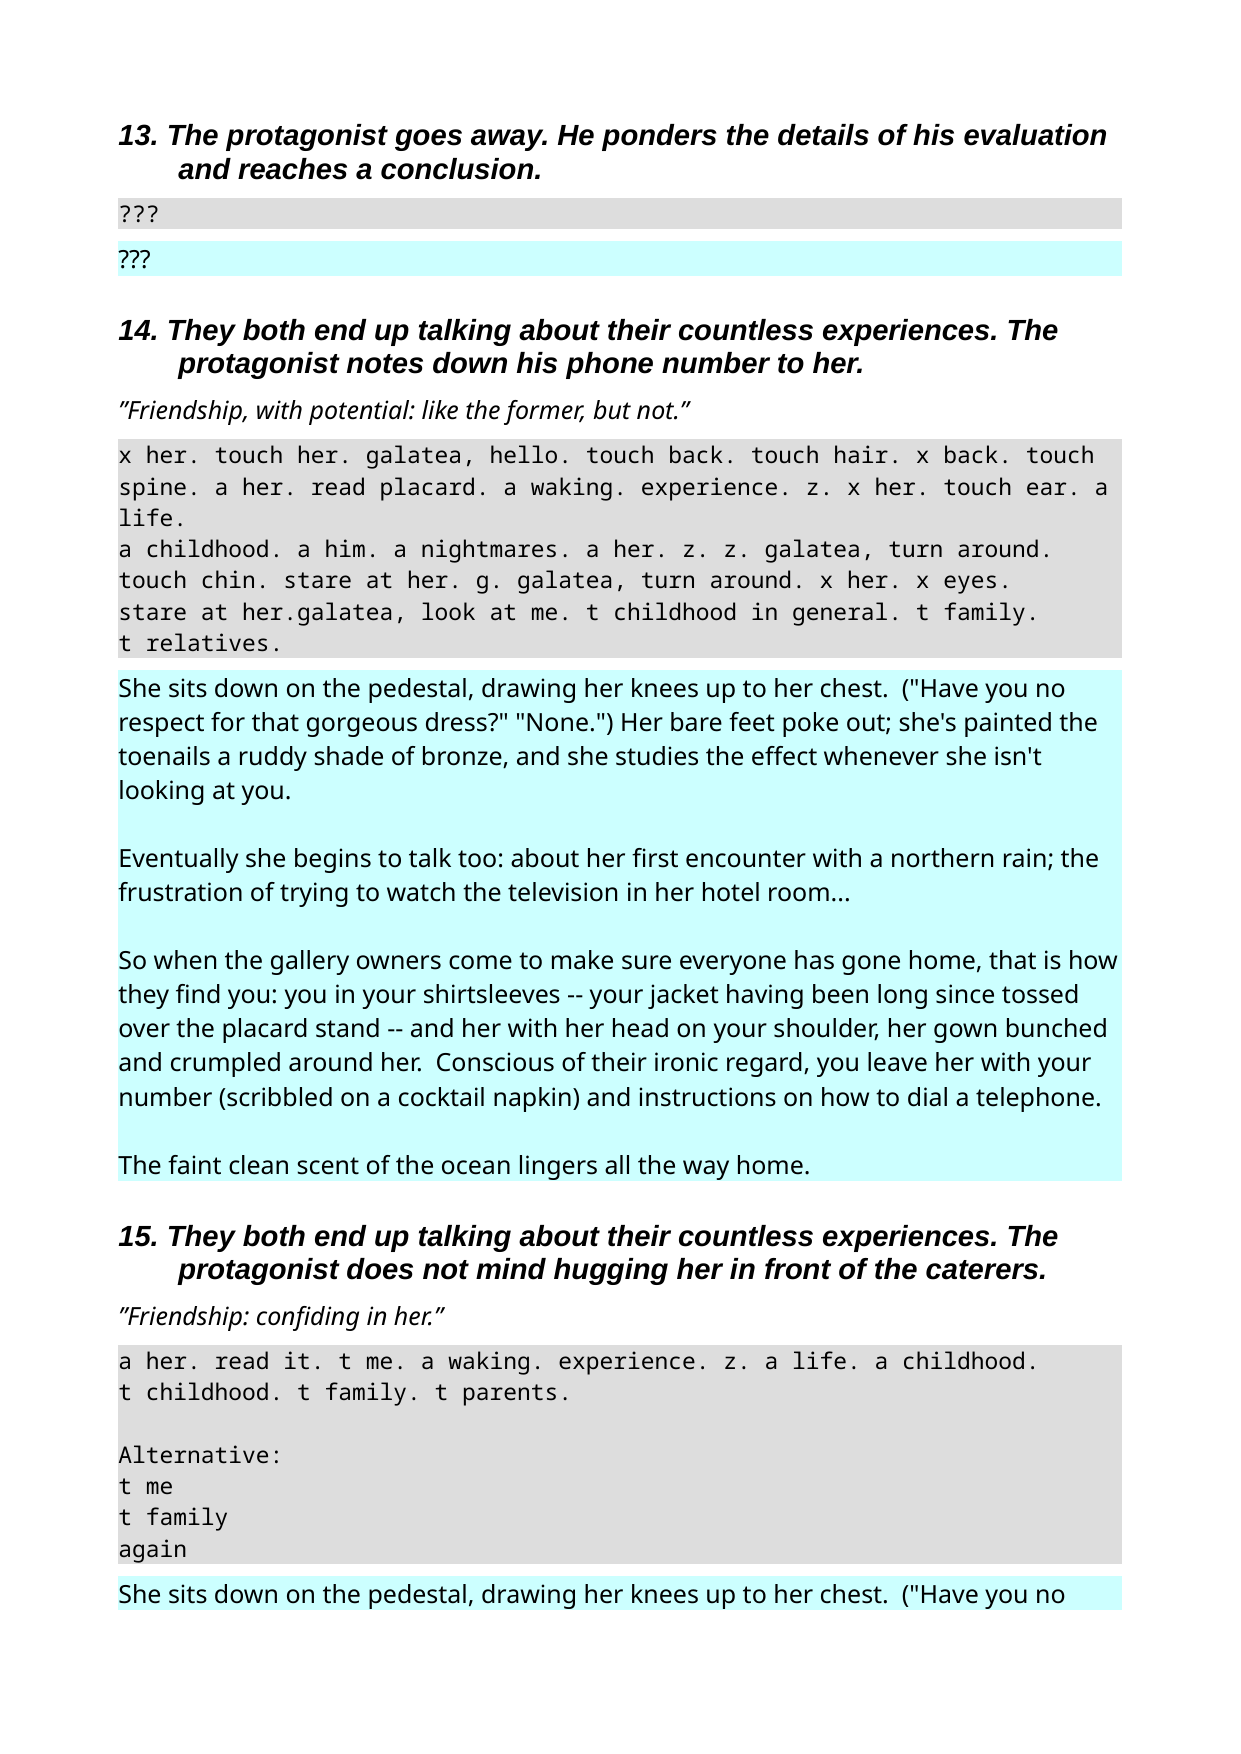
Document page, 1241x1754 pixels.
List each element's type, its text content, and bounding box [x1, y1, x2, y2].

subtitle 15. They both end up talking about their countless experiences. The protagonist does not mind hugging her in front of the caterers. [118, 1219, 1122, 1286]
text She sits down on the pedestal, drawing her knees up to her chest. ("Have you no [118, 1576, 1122, 1610]
text ”Friendship: confiding in her.” [118, 1298, 1122, 1332]
subtitle 14. They both end up talking about their countless experiences. The protagonist notes down his phone number to her. [118, 313, 1122, 380]
text ??? [118, 241, 1122, 276]
text x her. touch her. galatea, hello. touch back. touch hair. x back. touch spine. a her. read placard. a waking. experience. z. x her. touch ear. a life. a childhood. a him. a nightmares. a her. z. z. galatea, turn around. touch chin. stare at her. g. galatea, turn around. x her. x eyes. stare at her.galatea, look at me. t childhood in general. t family. t relatives. [118, 439, 1122, 658]
subtitle 13. The protagonist goes away. He ponders the details of his evaluation and reaches a conclusion. [118, 118, 1122, 185]
text She sits down on the pedestal, drawing her knees up to her chest. ("Have you no respect for that gorgeous dress?" "None.") Her bare feet poke out; she's painted the toenails a ruddy shade of bronze, and she studies the effect whenever she isn't looking at you. Eventually she begins to talk too: about her first encounter with a northern rain; the frustration of trying to watch the television in her hotel room... So when the gallery owners come to make sure everyone has gone home, that is how they find you: you in your shirtsleeves -- your jacket having been long since tossed over the placard stand -- and her with her head on your shoulder, her gown bunched and crumpled around her. Conscious of their ironic regard, you leave her with your number (scribbled on a cocktail napkin) and instructions on how to dial a telephone. The faint clean scent of the ocean lingers all the way home. [118, 670, 1122, 1181]
text ??? [118, 198, 1122, 229]
text ”Friendship, with potential: like the former, but not.” [118, 393, 1122, 427]
text a her. read it. t me. a waking. experience. z. a life. a childhood. t childhood. t family. t parents. Alternative: t me t family again [118, 1345, 1122, 1564]
